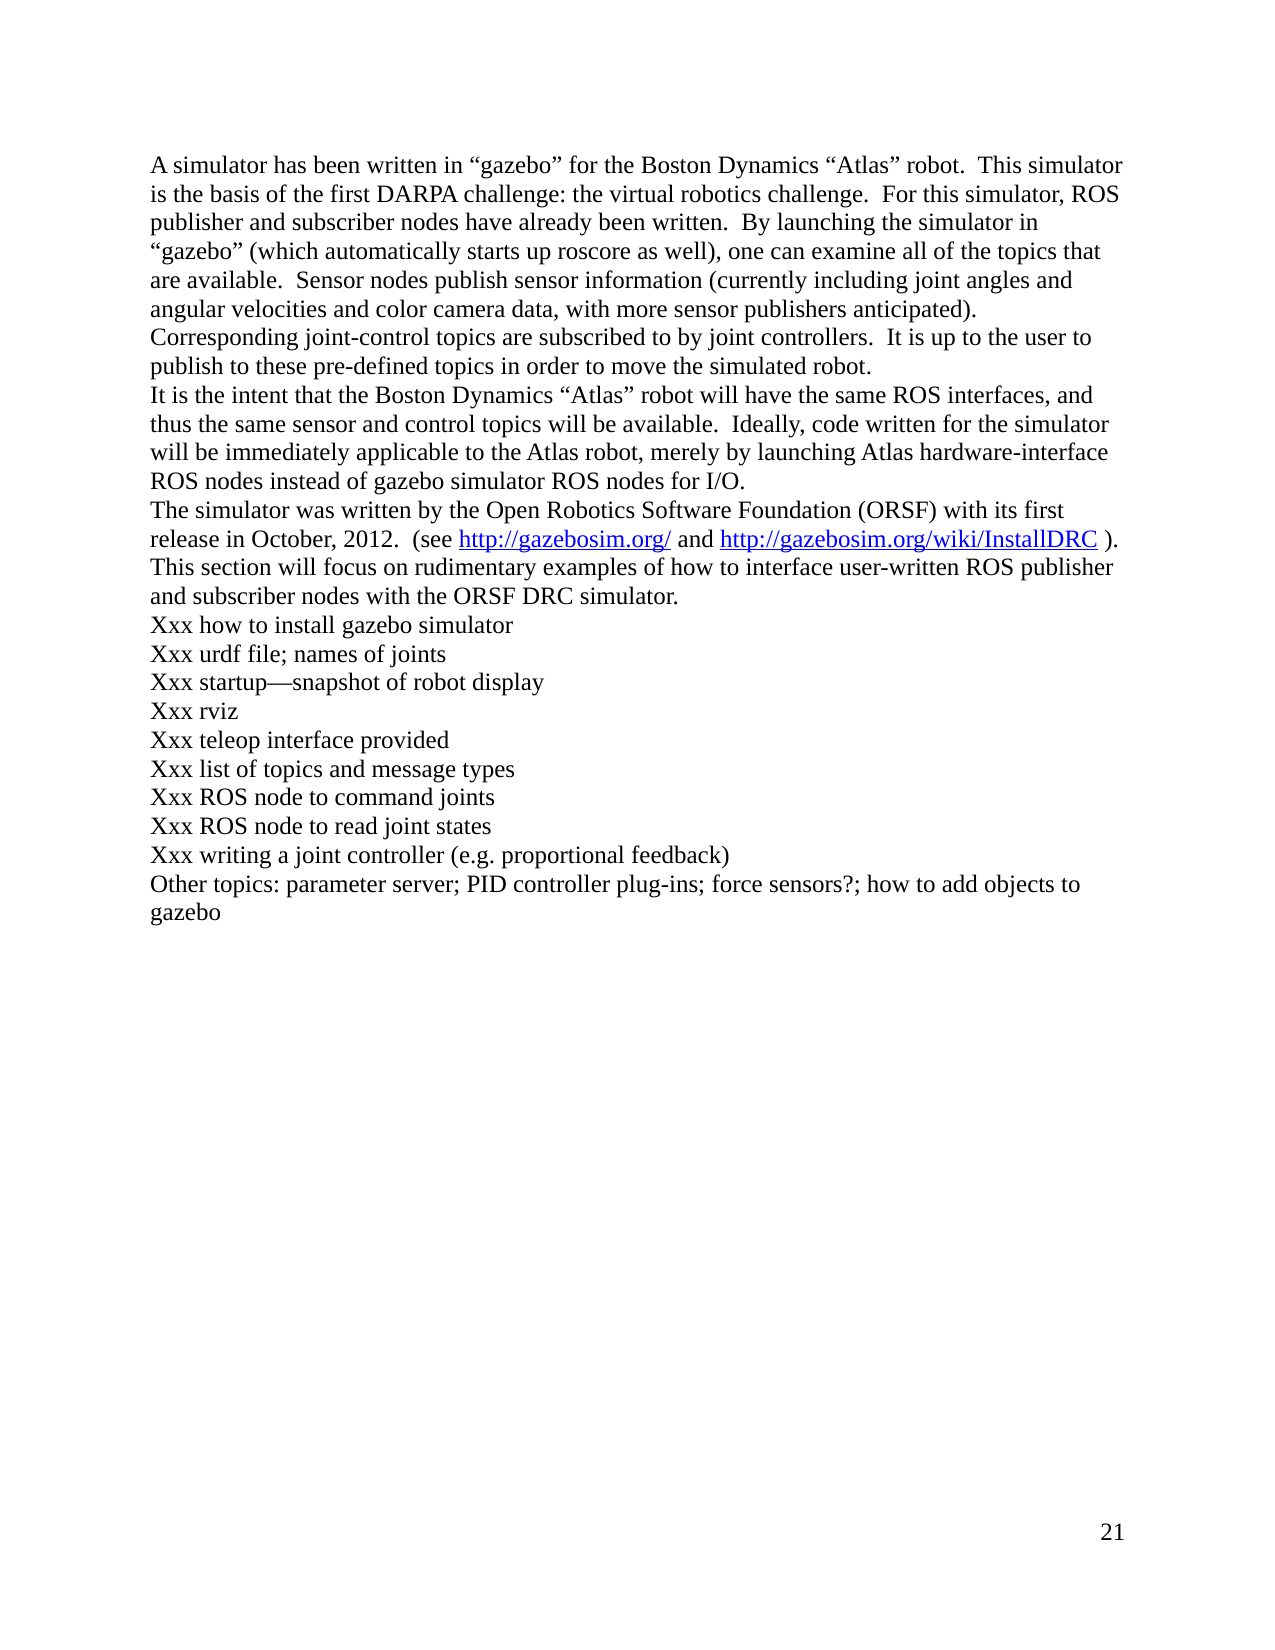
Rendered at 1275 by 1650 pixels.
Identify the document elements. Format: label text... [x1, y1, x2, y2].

text Xxx writing a joint controller (e.g. proportional feedback) [150, 840, 1125, 869]
text Xxx ROS node to read joint states [150, 811, 1125, 840]
text Xxx urdf file; names of joints [150, 639, 1125, 667]
text The simulator was written by the Open Robotics Software Foundation (ORSF) with its first release in October, 2012. (see http://gazebosim.org/ and http://gazebosim.org/wiki/InstallDRC ). This section will focus on rudimentary examples of how to interface user-written ROS publisher and subscriber nodes with the ORSF DRC simulator. [150, 495, 1125, 610]
text It is the intent that the Boston Dynamics “Atlas” robot will have the same ROS interfaces, and thus the same sensor and control topics will be available. Ideally, code written for the simulator will be immediately applicable to the Atlas robot, merely by launching Atlas hardware-interface ROS nodes instead of gazebo simulator ROS nodes for I/O. [150, 380, 1125, 495]
text Xxx rviz [150, 696, 1125, 725]
text Xxx startup—snapshot of robot display [150, 667, 1125, 696]
text Xxx list of topics and message types [150, 754, 1125, 782]
text Xxx how to install gazebo simulator [150, 610, 1125, 639]
text Xxx ROS node to command joints [150, 782, 1125, 811]
text Other topics: parameter server; PID controller plug-ins; force sensors?; how to add objects to gazebo [150, 869, 1125, 926]
text Xxx teleop interface provided [150, 725, 1125, 754]
text A simulator has been written in “gazebo” for the Boston Dynamics “Atlas” robot. This simulator is the basis of the first DARPA challenge: the virtual robotics challenge. For this simulator, ROS publisher and subscriber nodes have already been written. By launching the simulator in “gazebo” (which automatically starts up roscore as well), one can examine all of the topics that are available. Sensor nodes publish sensor information (currently including joint angles and angular velocities and color camera data, with more sensor publishers anticipated). Corresponding joint-control topics are subscribed to by joint controllers. It is up to the user to publish to these pre-defined topics in order to move the simulated robot. [150, 150, 1125, 380]
